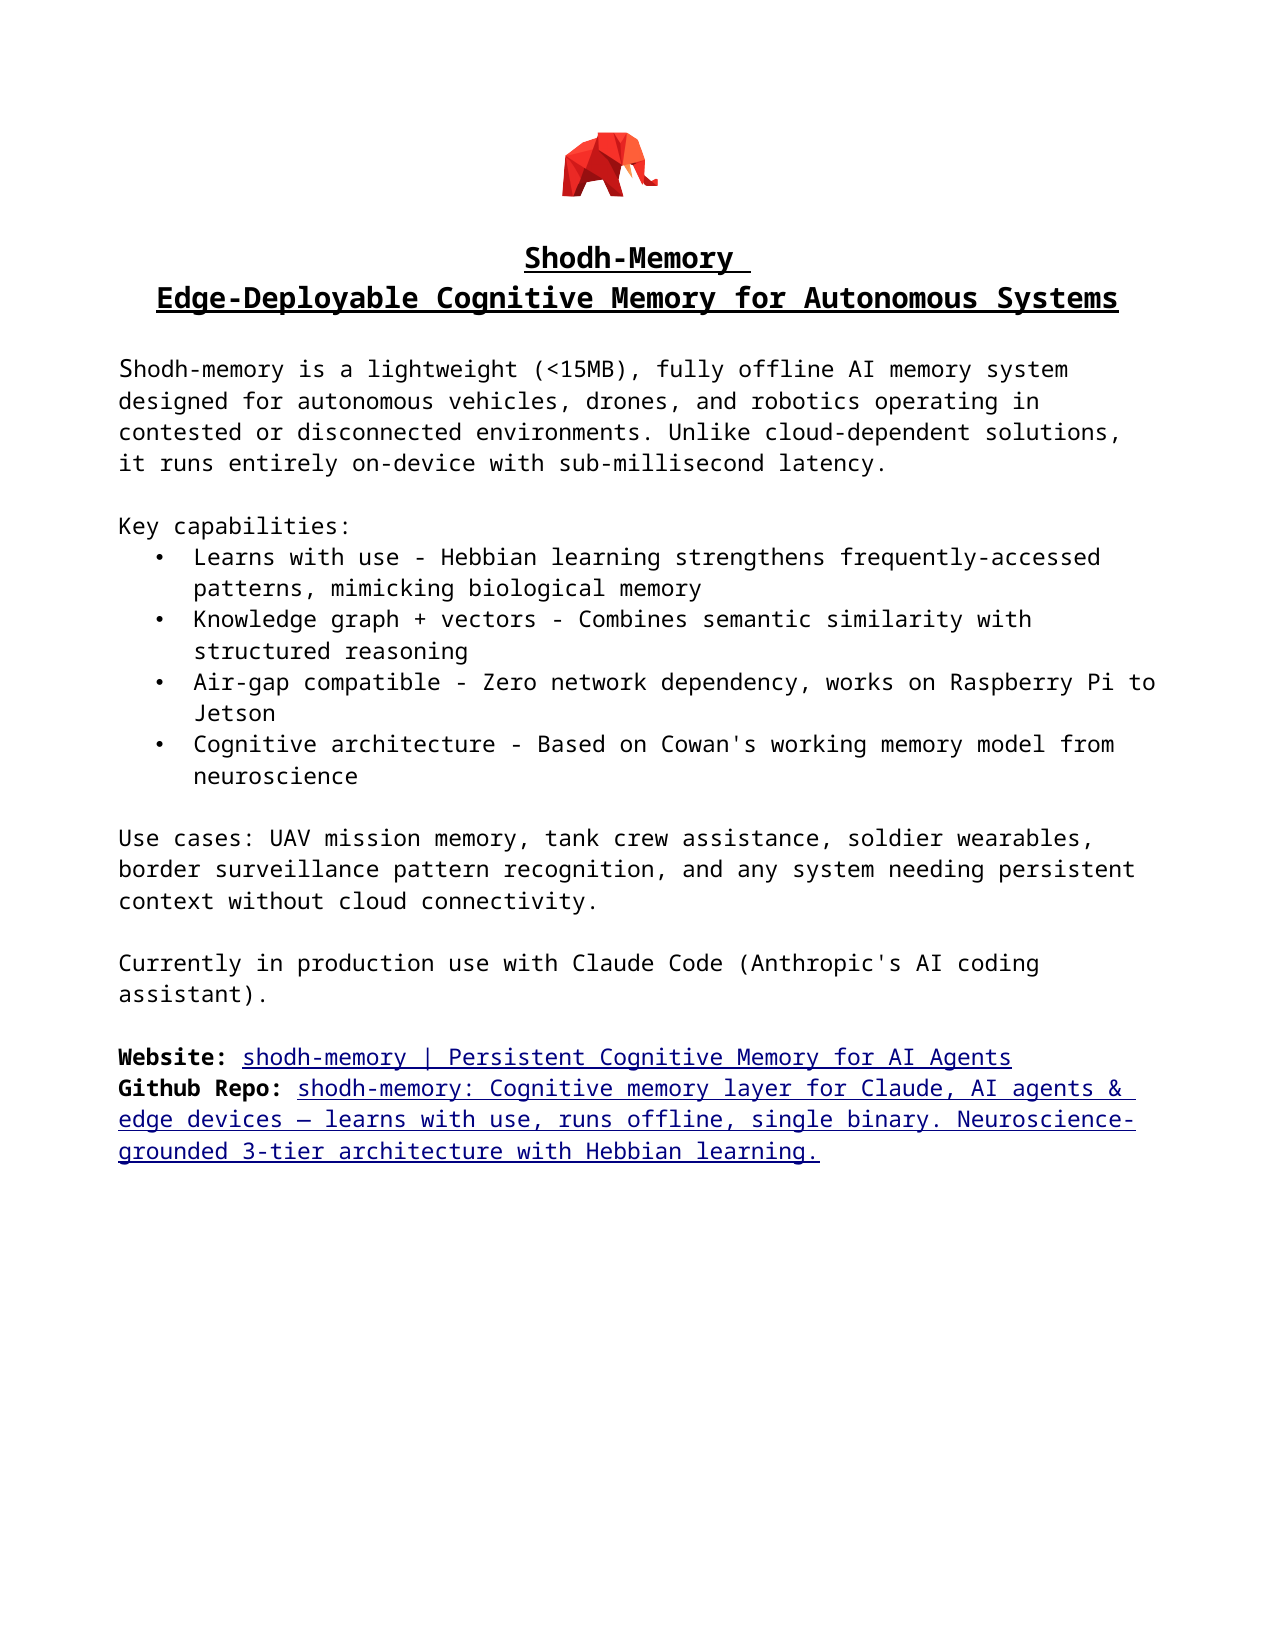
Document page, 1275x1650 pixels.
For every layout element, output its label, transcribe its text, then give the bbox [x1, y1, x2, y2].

list Learns with use - Hebbian learning strengthens frequently-accessed patterns, mimicking biological memory [156, 541, 1157, 603]
text Shodh-Memory Edge-Deployable Cognitive Memory for Autonomous Systems [118, 237, 1157, 317]
text Key capabilities: [118, 510, 1157, 541]
text Use cases: UAV mission memory, tank crew assistance, soldier wearables, border surveillance pattern recognition, and any system needing persistent context without cloud connectivity. [118, 822, 1157, 916]
text Currently in production use with Claude Code (Anthropic's AI coding assistant). Website: shodh-memory | Persistent Cognitive Memory for AI Agents Github Repo: shodh-memory: Cognitive memory layer for Claude, AI agents & edge devices — learns with use, runs offline, single binary. Neuroscience-grounded 3-tier architecture with Hebbian learning. [118, 947, 1157, 1166]
list Air-gap compatible - Zero network dependency, works on Raspberry Pi to Jetson [156, 666, 1157, 728]
picture [544, 101, 670, 228]
text Shodh-memory is a lightweight (<15MB), fully offline AI memory system designed for autonomous vehicles, drones, and robotics operating in contested or disconnected environments. Unlike cloud-dependent solutions, it runs entirely on-device with sub-millisecond latency. [118, 351, 1157, 478]
list Cognitive architecture - Based on Cowan's working memory model from neuroscience [156, 728, 1157, 791]
list Knowledge graph + vectors - Combines semantic similarity with structured reasoning [156, 603, 1157, 666]
